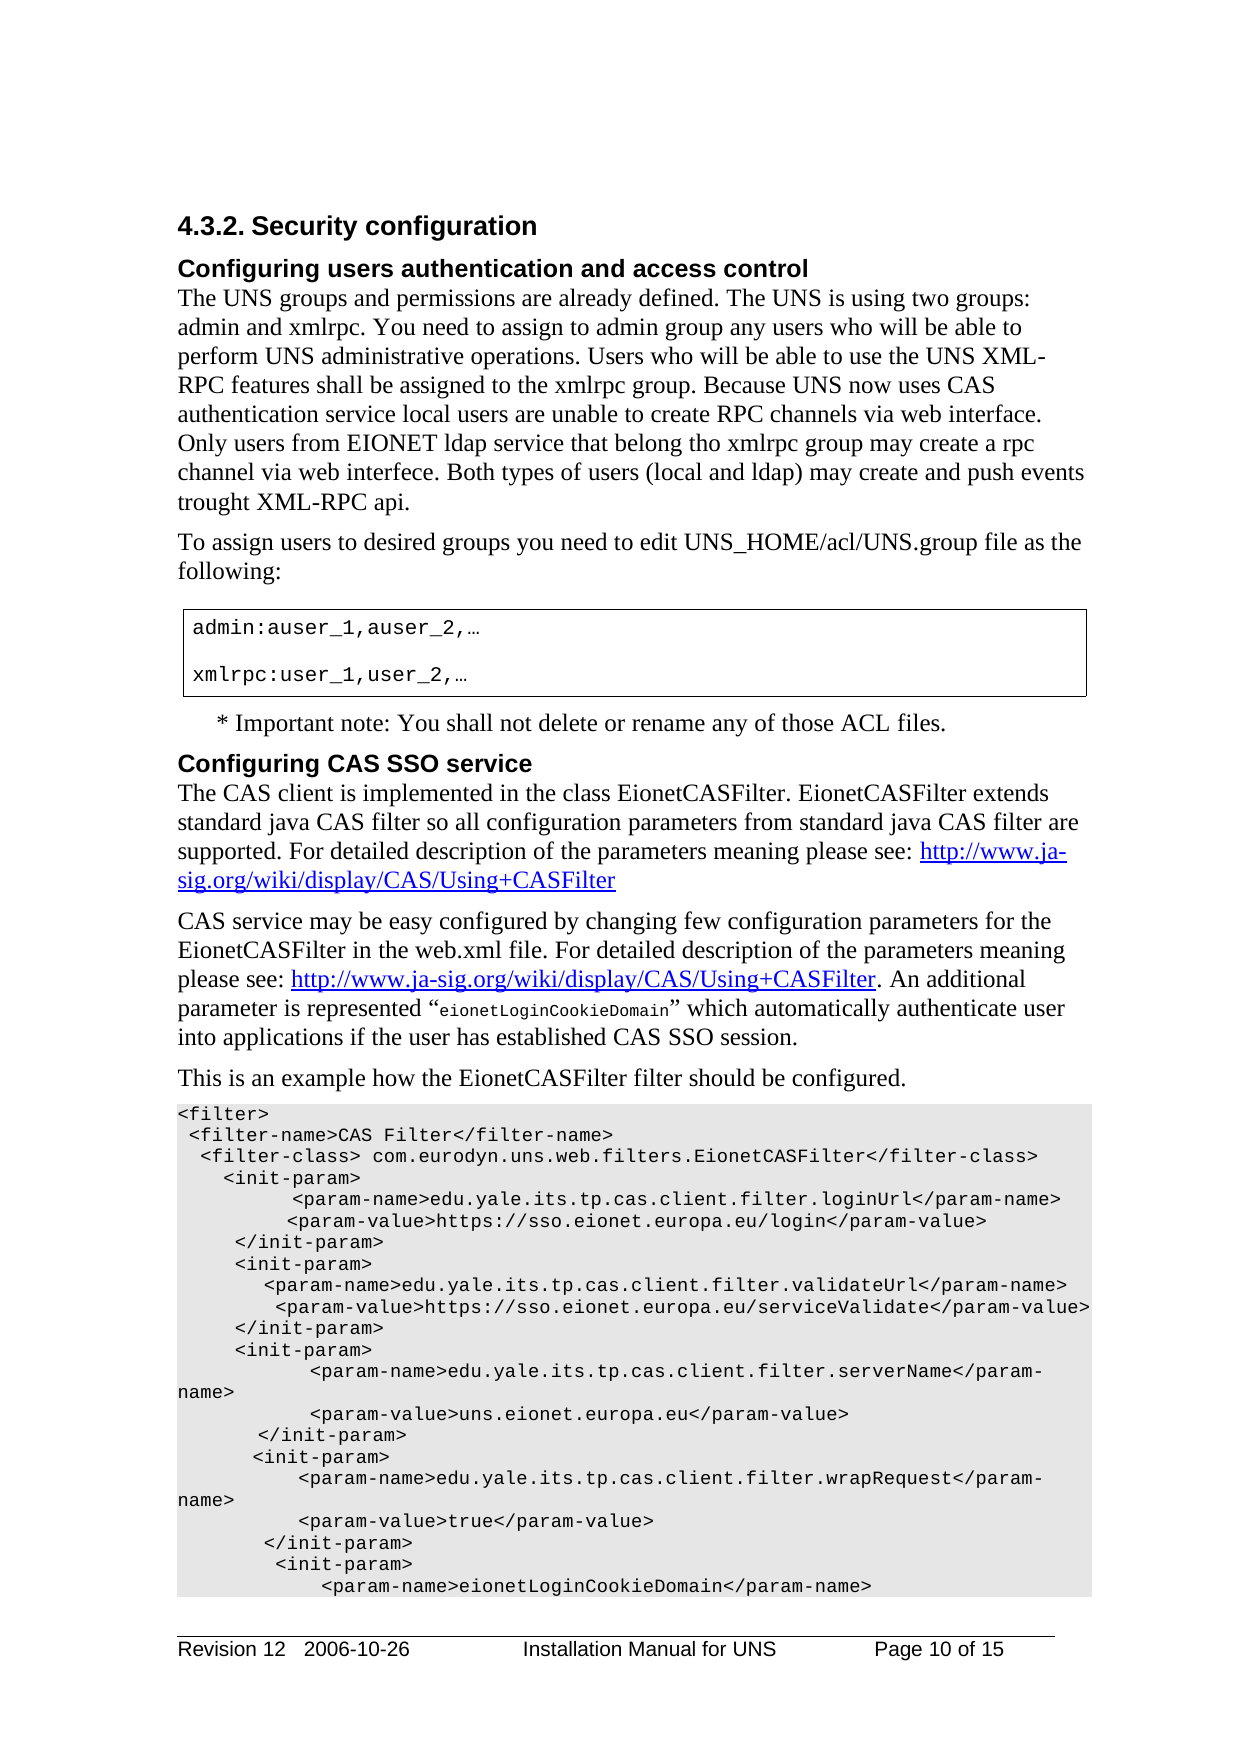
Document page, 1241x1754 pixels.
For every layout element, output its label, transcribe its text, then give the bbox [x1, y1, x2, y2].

list </init-param> [177, 1533, 1092, 1554]
list <param-name>eionetLoginCookieDomain</param-name> [177, 1576, 1092, 1597]
text admin:auser_1,auser_2,… [184, 610, 1086, 641]
text To assign users to desired groups you need to edit UNS_HOME/acl/UNS.group file as the following: [177, 527, 1092, 585]
subtitle Configuring users authentication and access control [177, 254, 1092, 283]
list <init-param> [177, 1254, 1092, 1276]
list <init-param> [177, 1340, 1092, 1361]
list <param-value>true</param-value> [177, 1512, 1092, 1533]
list </init-param> [177, 1318, 1092, 1340]
subtitle Configuring CAS SSO service [177, 749, 1092, 778]
list <param-value>https://sso.eionet.europa.eu/login</param-value> [177, 1211, 1092, 1233]
text The CAS client is implemented in the class EionetCASFilter. EionetCASFilter extends standard java CAS filter so all configuration parameters from standard java CAS filter are supported. For detailed description of the parameters meaning please see: http://www.ja-sig.org/wiki/display/CAS/Using+CASFilter [177, 778, 1092, 894]
list <filter-class> com.eurodyn.uns.web.filters.EionetCASFilter</filter-class> [177, 1147, 1092, 1168]
list <param-name>edu.yale.its.tp.cas.client.filter.wrapRequest</param-name> [177, 1469, 1092, 1512]
list <param-value>https://sso.eionet.europa.eu/serviceValidate</param-value> [177, 1297, 1092, 1318]
list <init-param> [177, 1168, 1092, 1190]
text The UNS groups and permissions are already defined. The UNS is using two groups: admin and xmlrpc. You need to assign to admin group any users who will be able to perform UNS administrative operations. Users who will be able to use the UNS XML-RPC features shall be assigned to the xmlrpc group. Because UNS now uses CAS authentication service local users are unable to create RPC channels via web interface. Only users from EIONET ldap service that belong tho xmlrpc group may create a rpc channel via web interfece. Both types of users (local and ldap) may create and push events trought XML-RPC api. [177, 283, 1092, 515]
list <filter> [177, 1104, 1092, 1125]
list </init-param> [177, 1233, 1092, 1254]
list <init-param> [177, 1447, 1092, 1469]
list <param-name>edu.yale.its.tp.cas.client.filter.serverName</param-name> [177, 1361, 1092, 1404]
list <filter-name>CAS Filter</filter-name> [177, 1125, 1092, 1147]
list </init-param> [177, 1426, 1092, 1447]
subtitle Security configuration [177, 210, 1092, 241]
text This is an example how the EionetCASFilter filter should be configured. [177, 1063, 1092, 1092]
text xmlrpc:user_1,user_2,… [184, 655, 1086, 696]
list <param-value>uns.eionet.europa.eu</param-value> [177, 1404, 1092, 1426]
list <param-name>edu.yale.its.tp.cas.client.filter.validateUrl</param-name> [177, 1276, 1092, 1297]
text CAS service may be easy configured by changing few configuration parameters for the EionetCASFilter in the web.xml file. For detailed description of the parameters meaning please see: http://www.ja-sig.org/wiki/display/CAS/Using+CASFilter. An additional parameter is represented “eionetLoginCookieDomain” which automatically authenticate user into applications if the user has established CAS SSO session. [177, 906, 1092, 1051]
list <init-param> [177, 1554, 1092, 1576]
text * Important note: You shall not delete or rename any of those ACL files. [177, 708, 1092, 737]
list <param-name>edu.yale.its.tp.cas.client.filter.loginUrl</param-name> [177, 1190, 1092, 1211]
